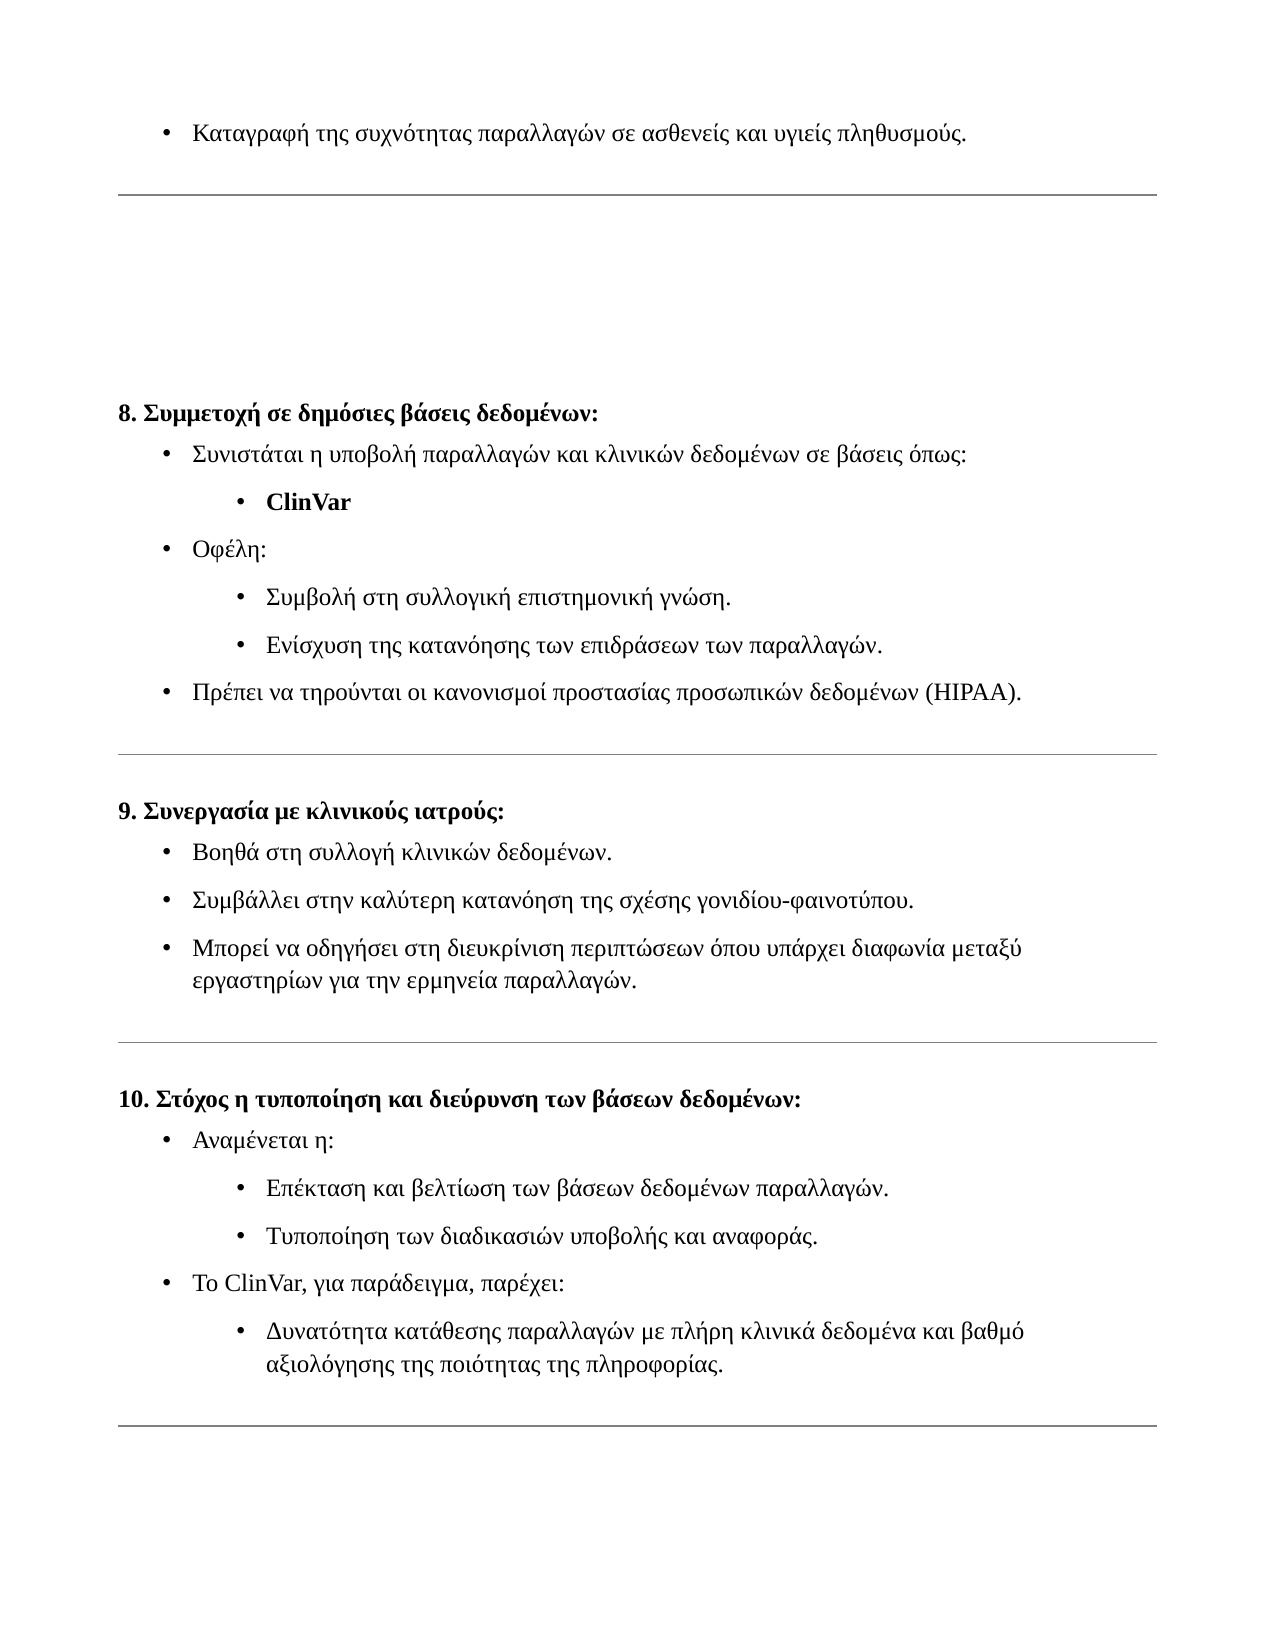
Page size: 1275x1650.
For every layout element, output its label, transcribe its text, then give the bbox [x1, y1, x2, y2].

list Βοηθά στη συλλογή κλινικών δεδομένων. [162, 837, 1157, 866]
list ClinVar [236, 487, 1157, 516]
list Καταγραφή της συχνότητας παραλλαγών σε ασθενείς και υγιείς πληθυσμούς. [162, 118, 1157, 147]
list Επέκταση και βελτίωση των βάσεων δεδομένων παραλλαγών. [236, 1173, 1157, 1202]
list Συμβάλλει στην καλύτερη κατανόηση της σχέσης γονιδίου-φαινοτύπου. [162, 885, 1157, 914]
list Συνιστάται η υποβολή παραλλαγών και κλινικών δεδομένων σε βάσεις όπως: [162, 439, 1157, 468]
list Πρέπει να τηρούνται οι κανονισμοί προστασίας προσωπικών δεδομένων (HIPAA). [162, 677, 1157, 706]
list Δυνατότητα κατάθεσης παραλλαγών με πλήρη κλινικά δεδομένα και βαθμό αξιολόγησης της ποιότητας της πληροφορίας. [236, 1316, 1157, 1378]
list Τυποποίηση των διαδικασιών υποβολής και αναφοράς. [236, 1221, 1157, 1249]
subtitle 8. Συμμετοχή σε δημόσιες βάσεις δεδομένων: [118, 398, 1157, 427]
subtitle 10. Στόχος η τυποποίηση και διεύρυνση των βάσεων δεδομένων: [118, 1084, 1157, 1113]
list Οφέλη: [162, 534, 1157, 563]
list Συμβολή στη συλλογική επιστημονική γνώση. [236, 582, 1157, 611]
list Το ClinVar, για παράδειγμα, παρέχει: [162, 1268, 1157, 1297]
list Μπορεί να οδηγήσει στη διευκρίνιση περιπτώσεων όπου υπάρχει διαφωνία μεταξύ εργαστηρίων για την ερμηνεία παραλλαγών. [162, 933, 1157, 994]
list Ενίσχυση της κατανόησης των επιδράσεων των παραλλαγών. [236, 630, 1157, 658]
list Αναμένεται η: [162, 1126, 1157, 1154]
subtitle 9. Συνεργασία με κλινικούς ιατρούς: [118, 796, 1157, 825]
